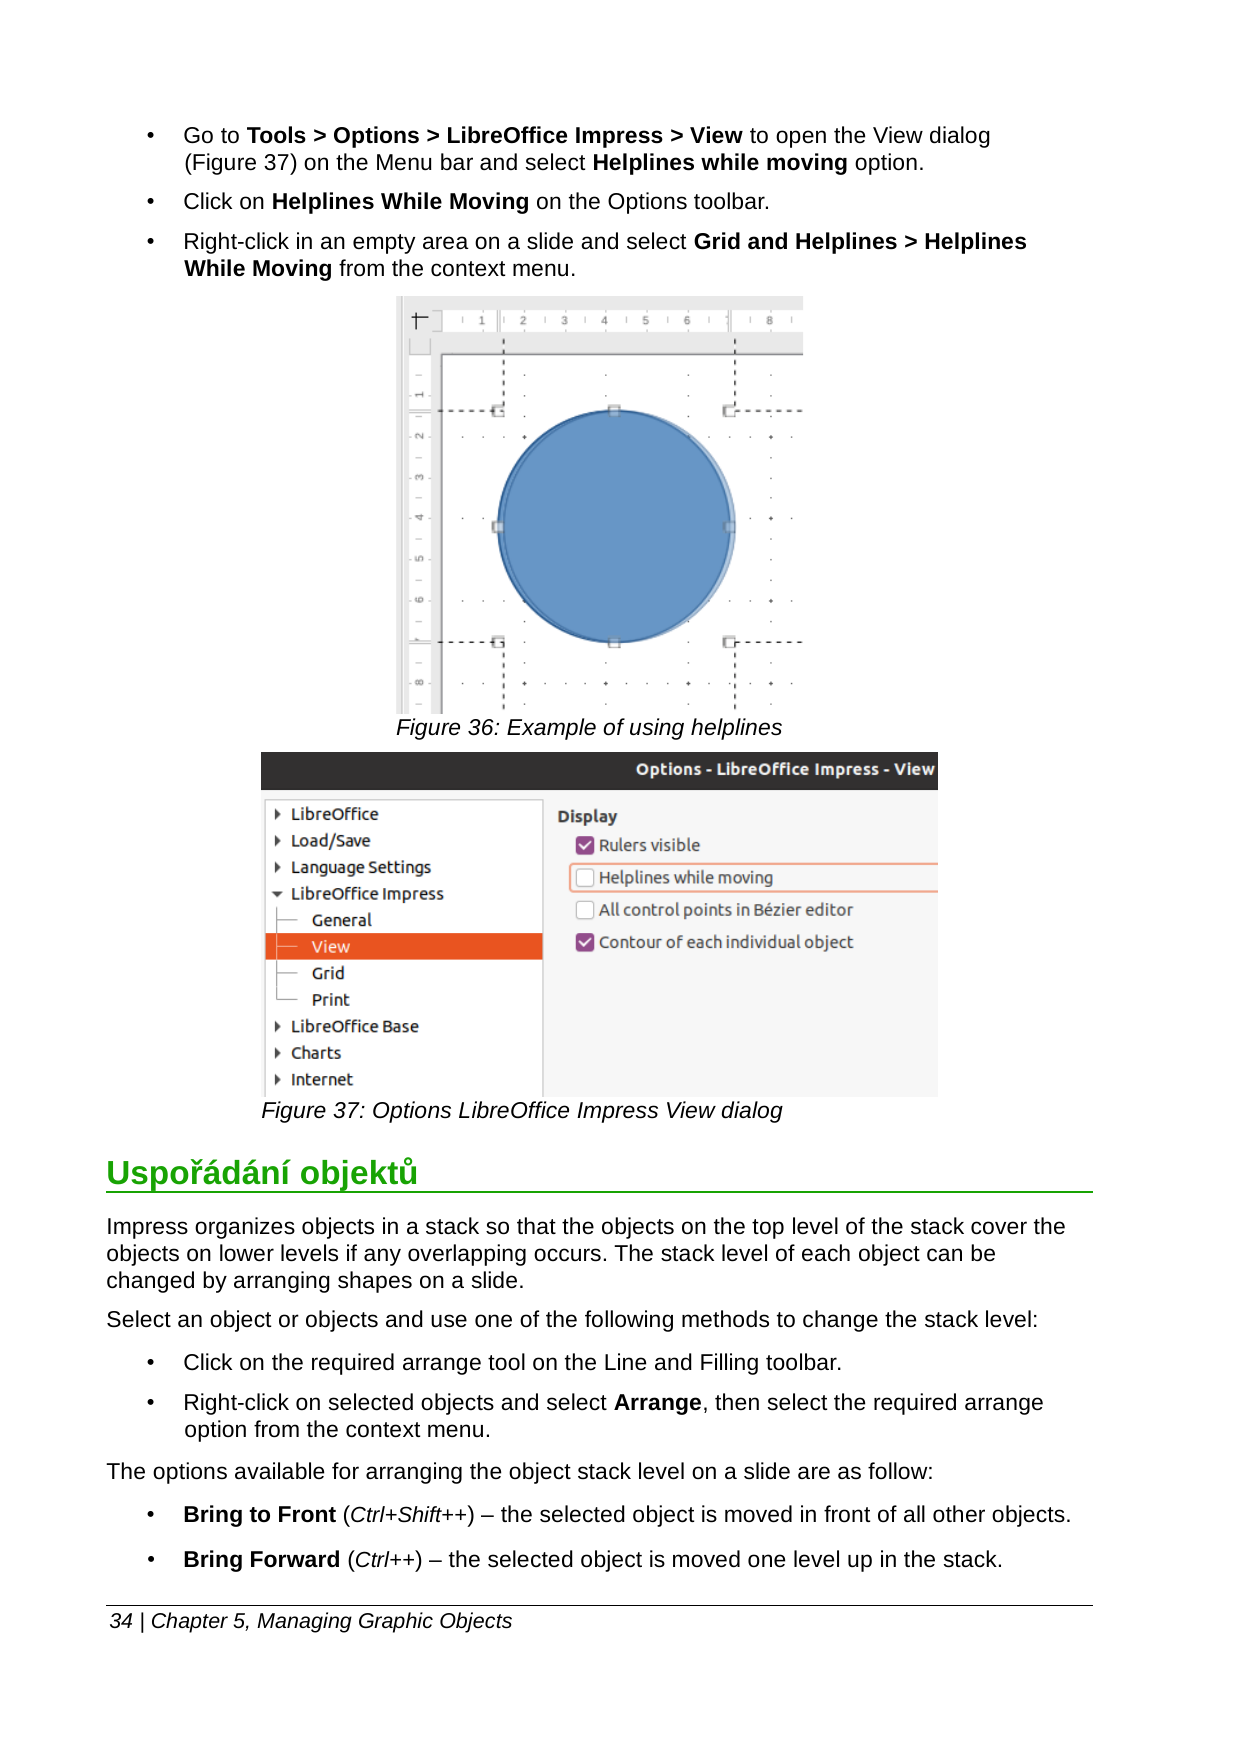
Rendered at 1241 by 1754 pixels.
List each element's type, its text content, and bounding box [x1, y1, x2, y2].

subtitle Uspořádání objektů [106, 1153, 1093, 1191]
list Click on the required arrange tool on the Line and Filling toolbar. [144, 1345, 1093, 1375]
picture [261, 752, 938, 1097]
text Figure 37: Options LibreOffice Impress View dialog [261, 1097, 938, 1123]
list Bring to Front (Ctrl+Shift++) – the selected object is moved in front of all other objects. [144, 1497, 1093, 1530]
list Right-click in an empty area on a slide and select Grid and Helplines > Helplines While Moving from the context menu. [144, 224, 1093, 284]
list Click on Helplines While Moving on the Options toolbar. [144, 185, 1093, 215]
list Go to Tools > Options > LibreOffice Impress > View to open the View dialog (Figure 37) on the Menu bar and select Helplines while moving option. [144, 118, 1093, 175]
text Figure 36: Example of using helplines [396, 714, 803, 741]
picture [395, 296, 804, 714]
list Right-click on selected objects and select Arrange, then select the required arrange option from the context menu. [144, 1385, 1093, 1445]
list Bring Forward (Ctrl++) – the selected object is moved one level up in the stack. [144, 1542, 1093, 1572]
text Impress organizes objects in a stack so that the objects on the top level of the stack cover the objects on lower levels if any overlapping occurs. The stack level of each object can be changed by arranging shapes on a slide. [106, 1212, 1093, 1293]
text The options available for arranging the object stack level on a slide are as follow: [106, 1457, 1093, 1484]
text Select an object or objects and use one of the following methods to change the stack level: [106, 1306, 1093, 1333]
